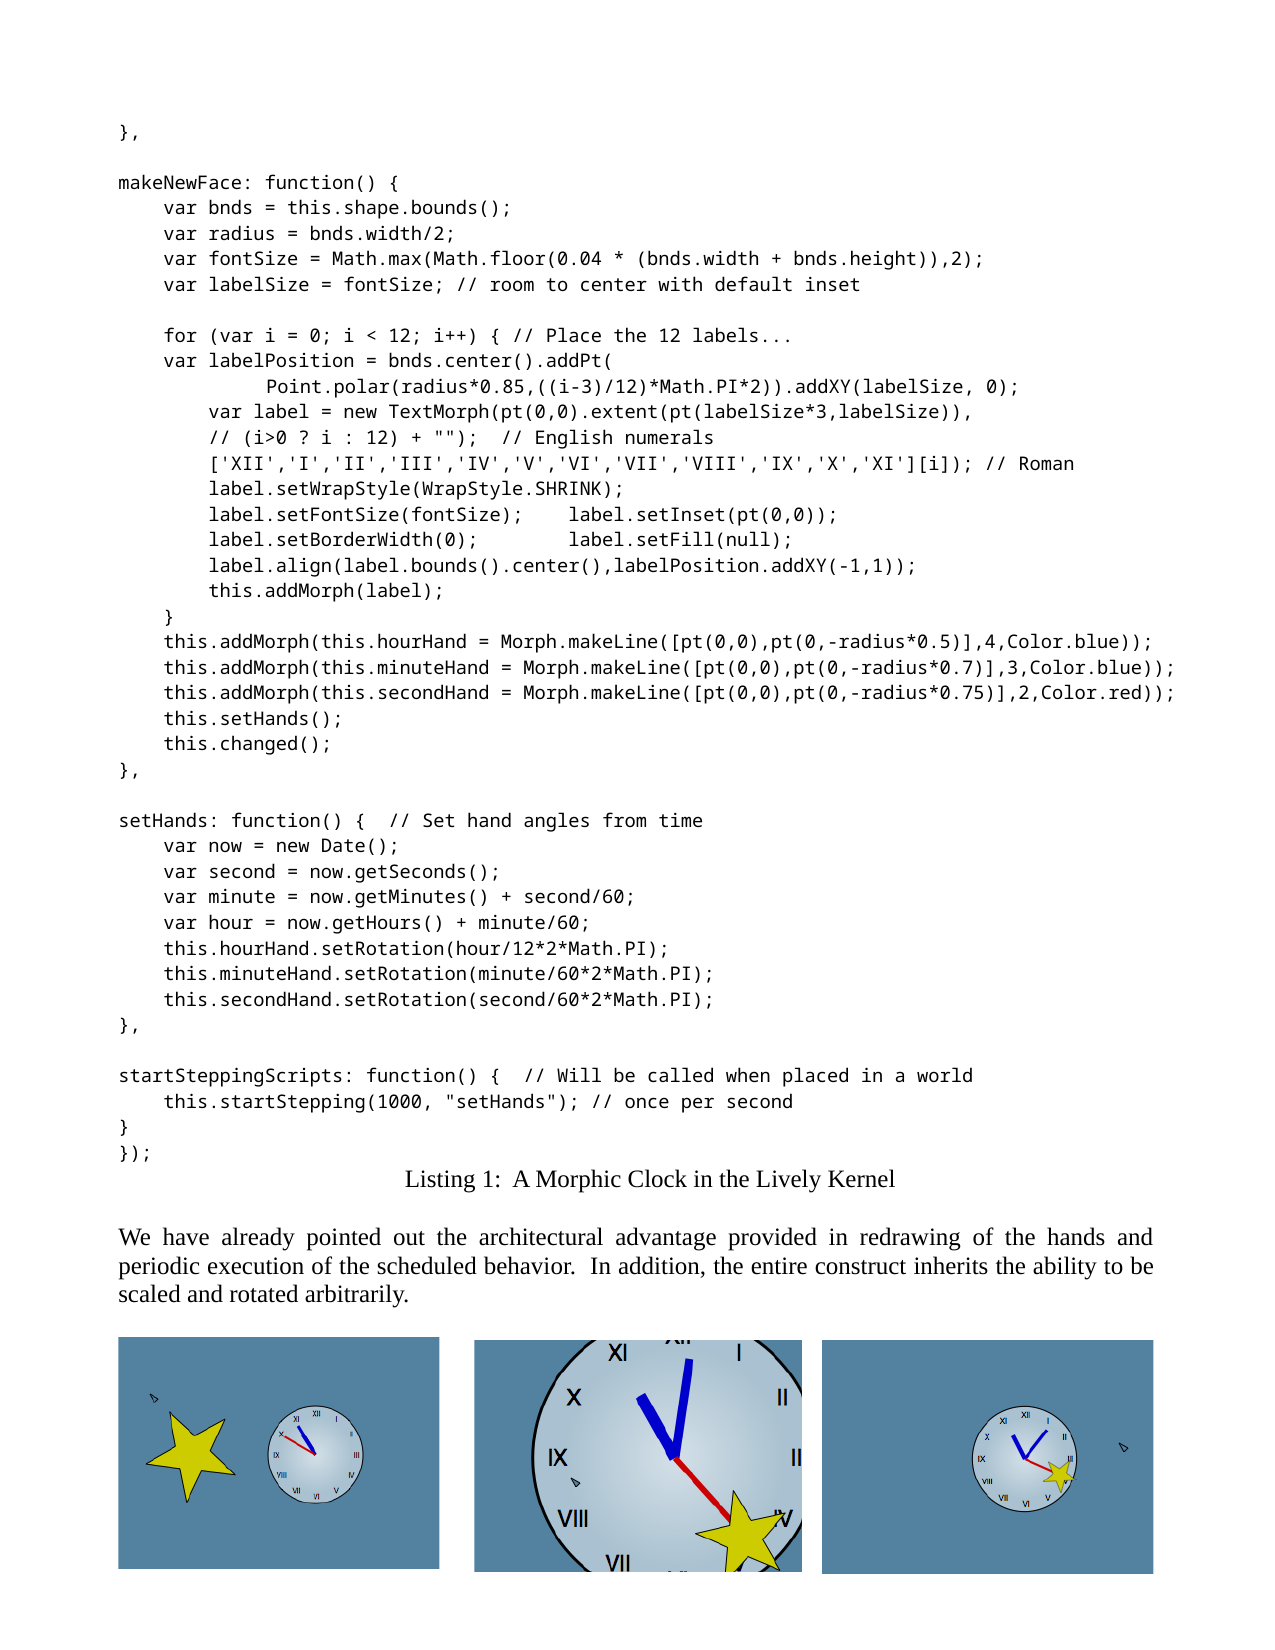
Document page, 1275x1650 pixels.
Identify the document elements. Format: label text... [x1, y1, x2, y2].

text label.align(label.bounds().center(),labelPosition.addXY(-1,1)); [118, 552, 1182, 577]
text }, [118, 118, 1182, 144]
text Listing 1: A Morphic Clock in the Lively Kernel [118, 1164, 1182, 1193]
text var hour = now.getHours() + minute/60; [118, 909, 1182, 935]
text var radius = bnds.width/2; [118, 220, 1182, 246]
picture [118, 1337, 440, 1569]
text this.setHands(); [118, 705, 1182, 731]
text var labelSize = fontSize; // room to center with default inset [118, 271, 1182, 297]
text }, [118, 756, 1182, 782]
text setHands: function() { // Set hand angles from time [118, 807, 1182, 833]
text this.addMorph(label); [118, 577, 1182, 603]
text startSteppingScripts: function() { // Will be called when placed in a world [118, 1062, 1182, 1088]
text this.addMorph(this.hourHand = Morph.makeLine([pt(0,0),pt(0,-radius*0.5)],4,Color.blue)); [118, 628, 1182, 654]
text label.setWrapStyle(WrapStyle.SHRINK); [118, 475, 1182, 501]
text var minute = now.getMinutes() + second/60; [118, 884, 1182, 909]
text label.setFontSize(fontSize); label.setInset(pt(0,0)); [118, 501, 1182, 526]
text this.addMorph(this.minuteHand = Morph.makeLine([pt(0,0),pt(0,-radius*0.7)],3,Color.blue)); [118, 654, 1182, 679]
text this.hourHand.setRotation(hour/12*2*Math.PI); [118, 935, 1182, 960]
text } [118, 603, 1182, 628]
picture [474, 1340, 802, 1572]
text makeNewFace: function() { [118, 169, 1182, 195]
text label.setBorderWidth(0); label.setFill(null); [118, 526, 1182, 552]
text var label = new TextMorph(pt(0,0).extent(pt(labelSize*3,labelSize)), [118, 399, 1182, 424]
text }, [118, 1011, 1182, 1037]
text ['XII','I','II','III','IV','V','VI','VII','VIII','IX','X','XI'][i]); // Roman [118, 450, 1182, 475]
text this.addMorph(this.secondHand = Morph.makeLine([pt(0,0),pt(0,-radius*0.75)],2,Color.red)); [118, 679, 1182, 705]
text var fontSize = Math.max(Math.floor(0.04 * (bnds.width + bnds.height)),2); [118, 246, 1182, 271]
text // (i>0 ? i : 12) + ""); // English numerals [118, 424, 1182, 450]
text this.startStepping(1000, "setHands"); // once per second [118, 1088, 1182, 1113]
text var bnds = this.shape.bounds(); [118, 195, 1182, 220]
text }); [118, 1139, 1182, 1164]
text var now = new Date(); [118, 833, 1182, 858]
picture [822, 1340, 1154, 1574]
text this.minuteHand.setRotation(minute/60*2*Math.PI); [118, 960, 1182, 986]
text } [118, 1113, 1182, 1139]
text We have already pointed out the architectural advantage provided in redrawing of the hands and periodic execution of the scheduled behavior. In addition, the entire construct inherits the ability to be scaled and rotated arbitrarily. [118, 1222, 1155, 1308]
text Point.polar(radius*0.85,((i-3)/12)*Math.PI*2)).addXY(labelSize, 0); [118, 373, 1182, 399]
text var second = now.getSeconds(); [118, 858, 1182, 884]
text this.secondHand.setRotation(second/60*2*Math.PI); [118, 986, 1182, 1011]
text var labelPosition = bnds.center().addPt( [118, 348, 1182, 373]
text this.changed(); [118, 731, 1182, 756]
text for (var i = 0; i < 12; i++) { // Place the 12 labels... [118, 322, 1182, 348]
